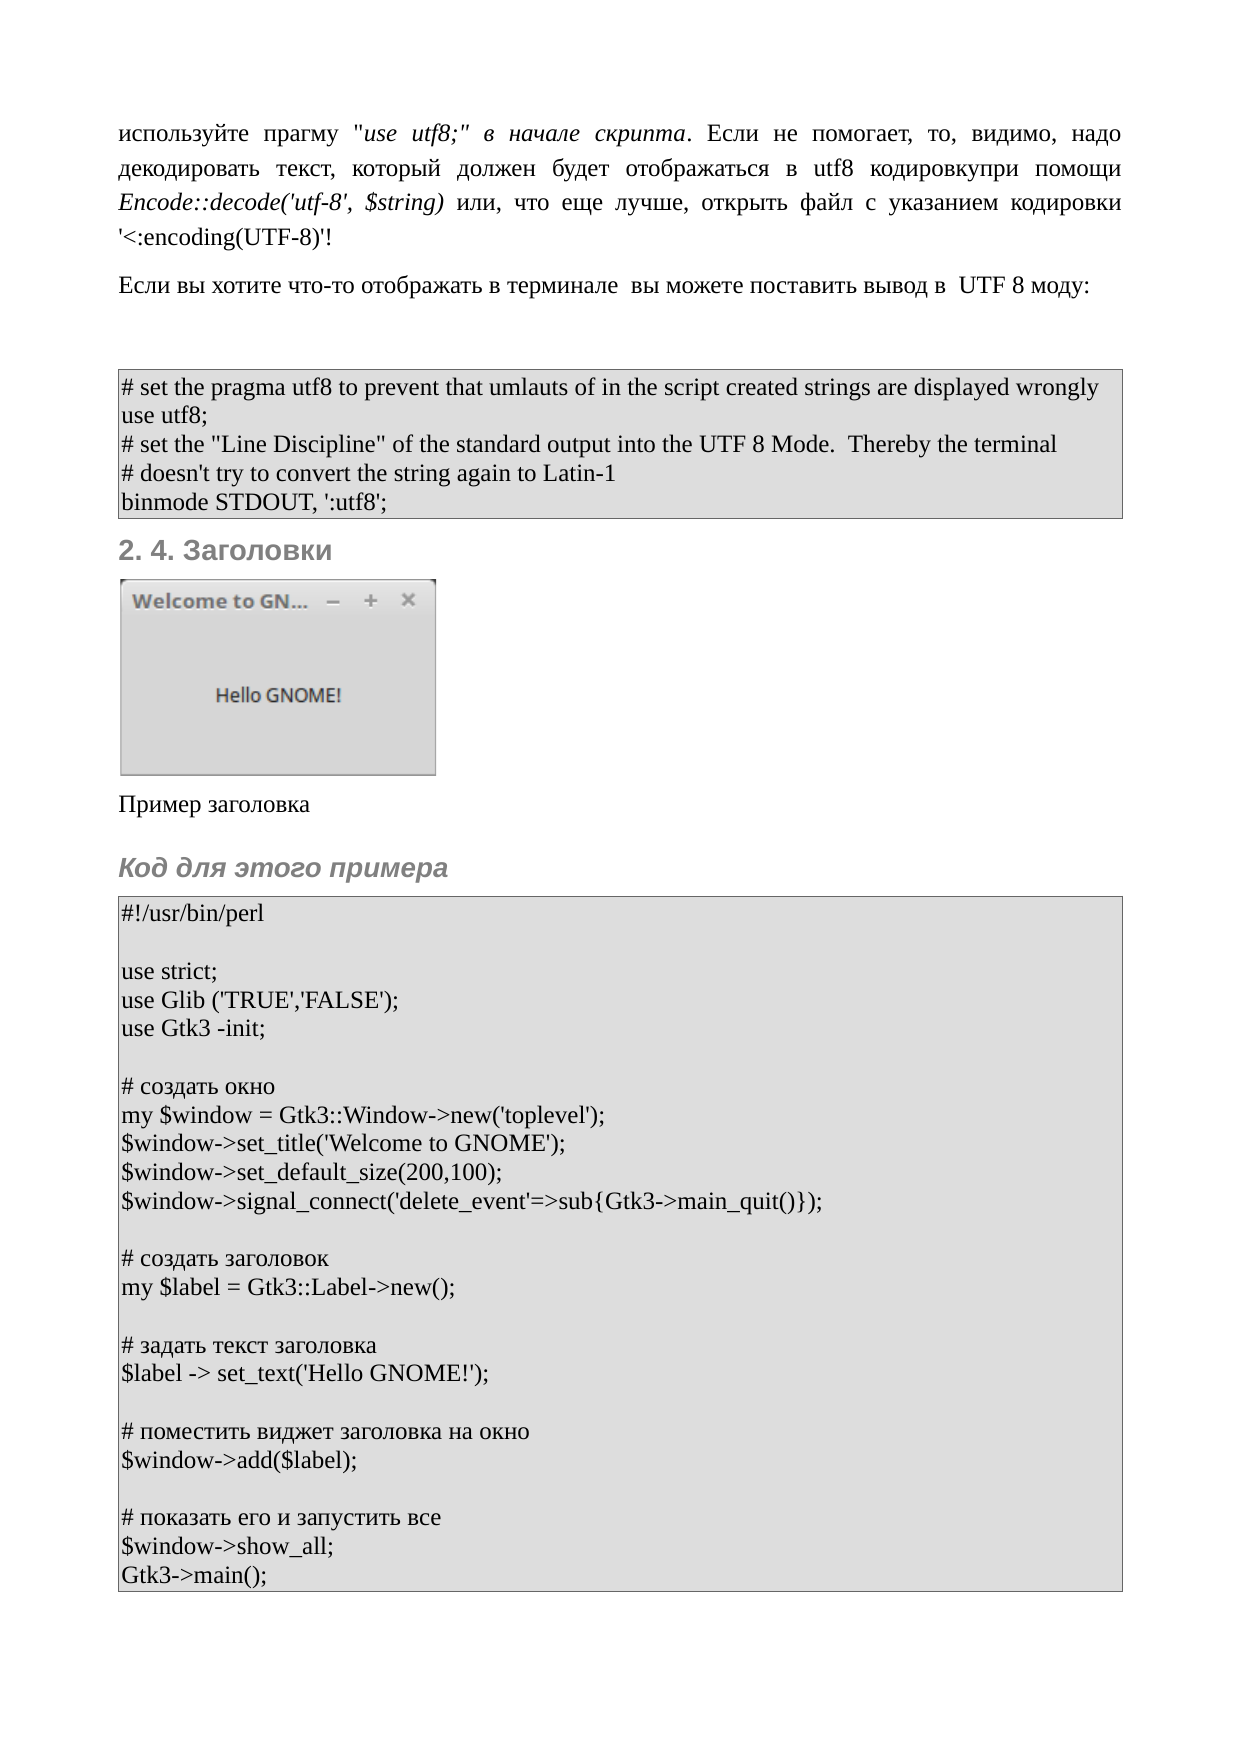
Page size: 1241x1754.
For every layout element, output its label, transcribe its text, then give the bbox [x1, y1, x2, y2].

subtitle Код для этого примера [118, 851, 1122, 883]
text # создать заголовок [119, 1241, 1122, 1269]
text use utf8; [119, 397, 1122, 426]
picture [120, 579, 437, 776]
text Gtk3->main(); [119, 1557, 1122, 1591]
text my $window = Gtk3::Window->new('toplevel'); [119, 1097, 1122, 1126]
text #!/usr/bin/perl [119, 897, 1122, 924]
text # показать его и запустить все [119, 1499, 1122, 1528]
text $window->show_all; [119, 1528, 1122, 1557]
text use Gtk3 -init; [119, 1011, 1122, 1039]
text $window->set_default_size(200,100); [119, 1154, 1122, 1183]
text my $label = Gtk3::Label->new(); [119, 1269, 1122, 1298]
text Если вы хотите что-то отображать в терминале вы можете поставить вывод в UTF 8 моду: [118, 271, 1122, 299]
text # создать окно [119, 1068, 1122, 1097]
text $label -> set_text('Hello GNOME!'); [119, 1356, 1122, 1384]
text $window->add($label); [119, 1442, 1122, 1471]
text # doesn't try to convert the string again to Latin-1 [119, 455, 1122, 484]
text use strict; [119, 953, 1122, 982]
text $window->set_title('Welcome to GNOME'); [119, 1126, 1122, 1154]
text используйте прагму "use utf8;" в начале скрипта. Если не помогает, то, видимо, надо декодировать текст, который должен будет отображаться в utf8 кодировкупри помощи Encode::decode('utf-8', $string) или, что еще лучше, открыть файл с указанием кодировки '<:encoding(UTF‑8)'! [118, 118, 1122, 250]
text $window->signal_connect('delete_event'=>sub{Gtk3->main_quit()}); [119, 1183, 1122, 1212]
text binmode STDOUT, ':utf8'; [119, 484, 1122, 518]
text use Glib ('TRUE','FALSE'); [119, 982, 1122, 1011]
subtitle 2. 4. Заголовки [118, 533, 1122, 567]
text # задать текст заголовка [119, 1327, 1122, 1356]
text # поместить виджет заголовка на окно [119, 1413, 1122, 1442]
text # set the "Line Discipline" of the standard output into the UTF 8 Mode. Thereby the terminal [119, 426, 1122, 455]
text # set the pragma utf8 to prevent that umlauts of in the script created strings are displayed wrongly [119, 370, 1122, 397]
text Пример заголовка [118, 789, 1122, 818]
